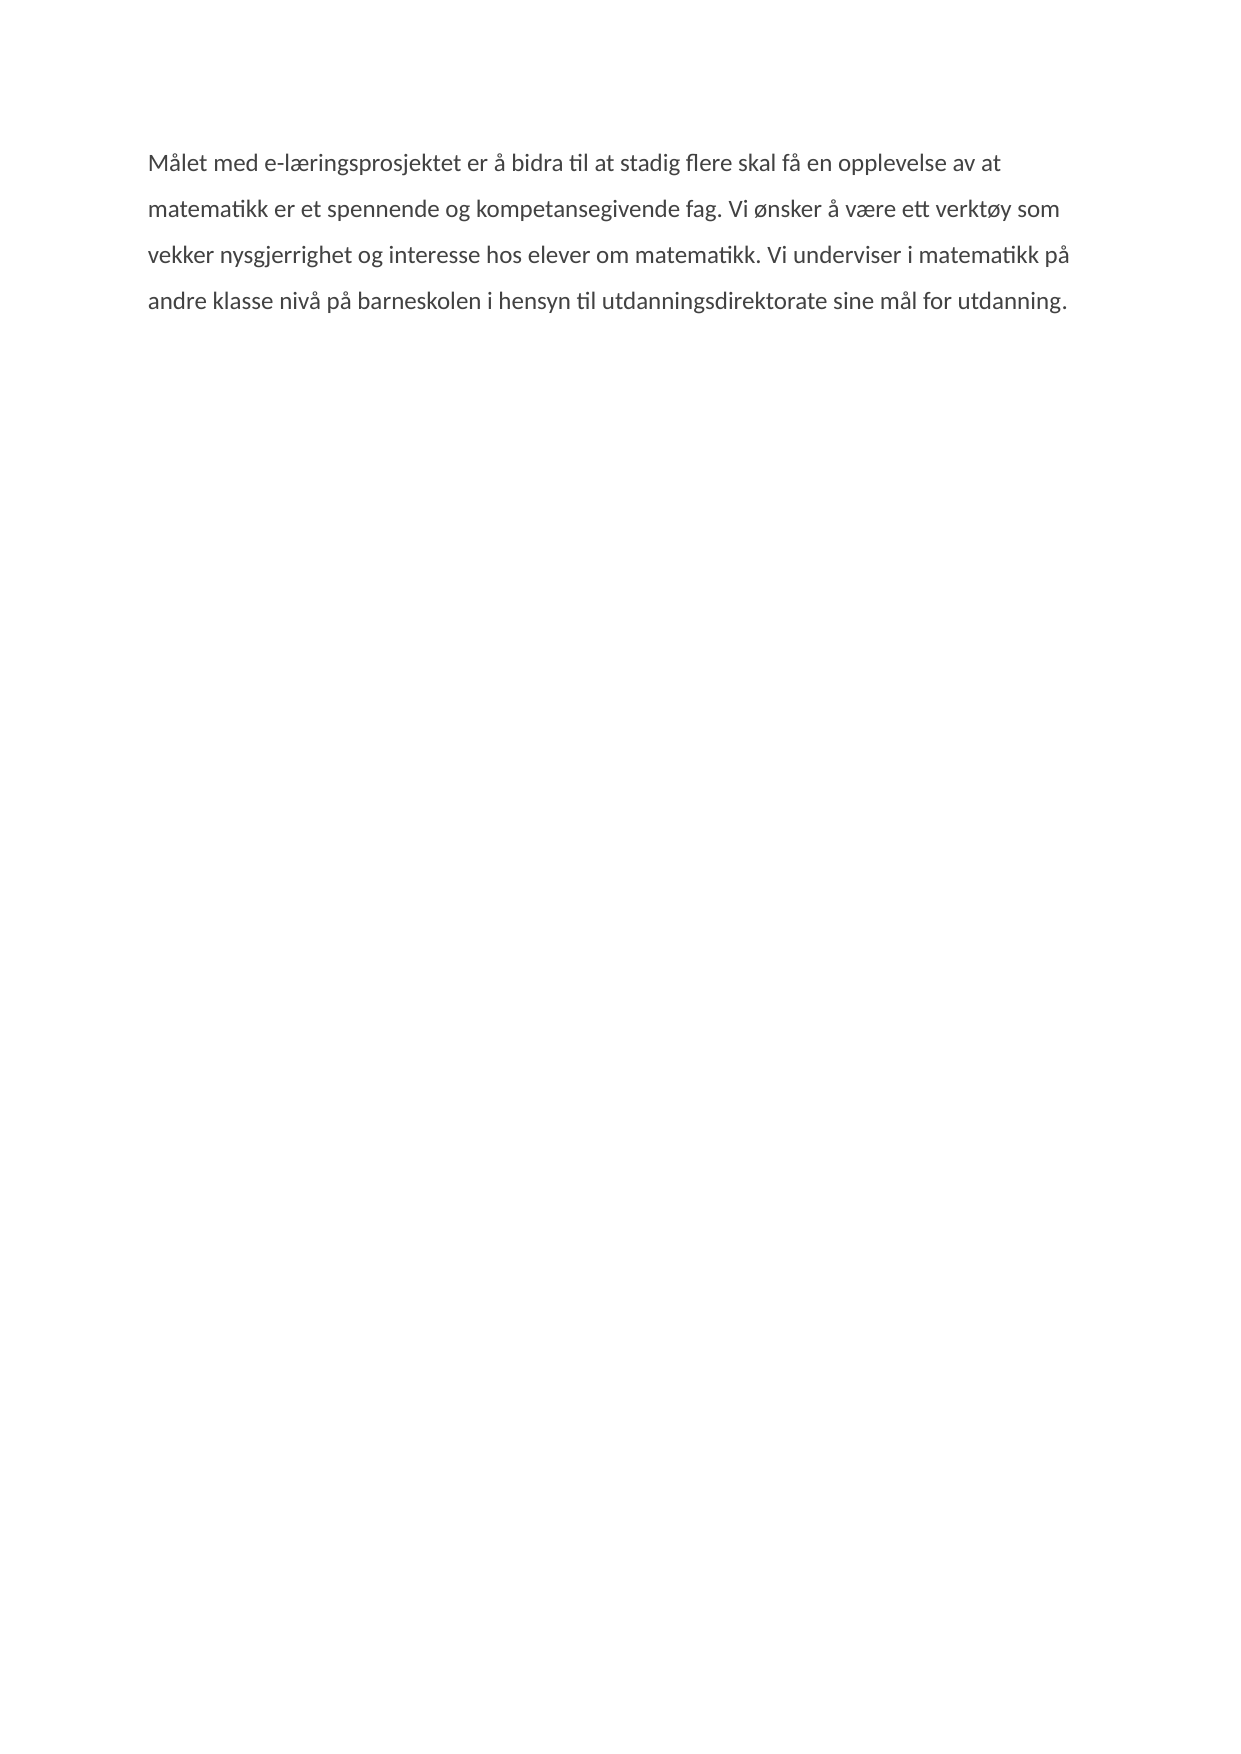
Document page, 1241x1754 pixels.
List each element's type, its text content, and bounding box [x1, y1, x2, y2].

text Målet med e-læringsprosjektet er å bidra til at stadig flere skal få en opplevelse av at matematikk er et spennende og kompetansegivende fag. Vi ønsker å være ett verktøy som vekker nysgjerrighet og interesse hos elever om matematikk. Vi underviser i matematikk på andre klasse nivå på barneskolen i hensyn til utdanningsdirektorate sine mål for utdanning. [148, 148, 1093, 315]
